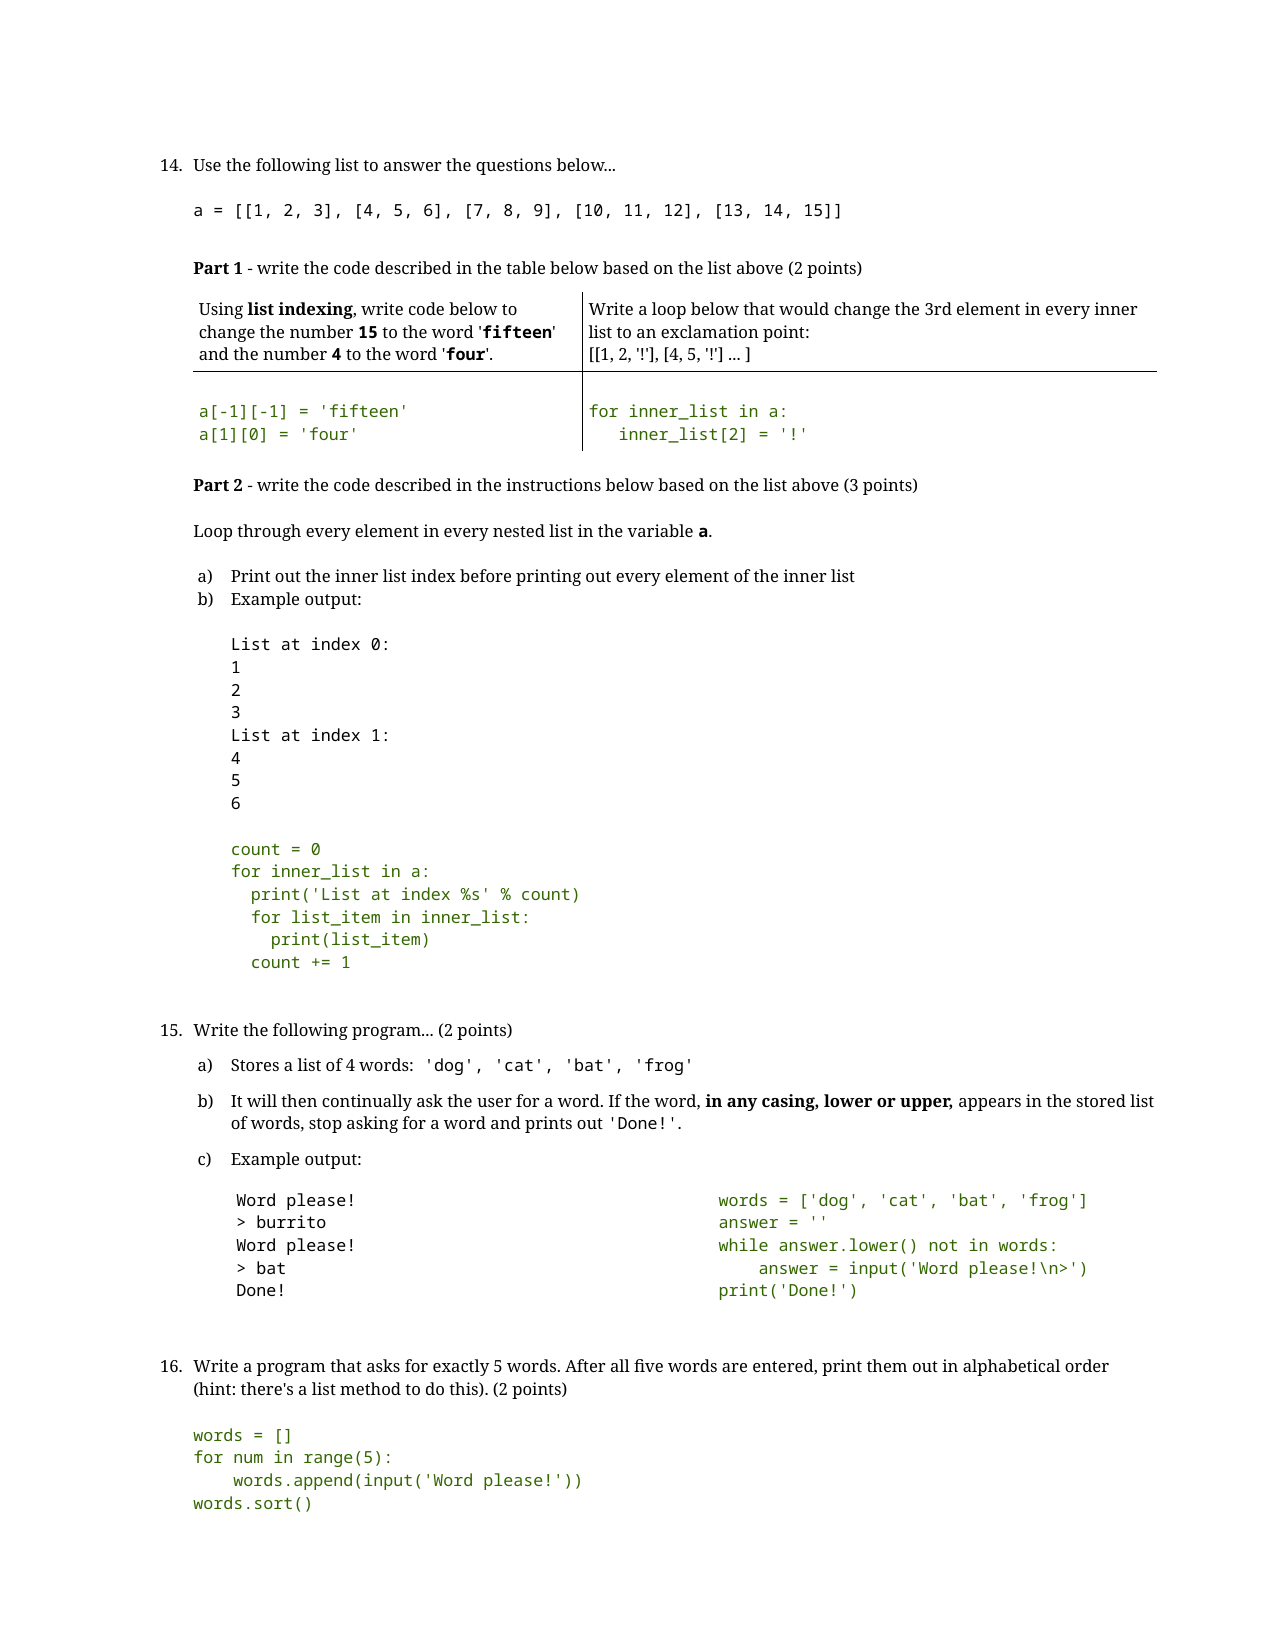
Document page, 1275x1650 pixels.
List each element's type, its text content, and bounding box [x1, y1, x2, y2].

table_header Using list indexing, write code below to change the number 15 to the word 'fifteen' and the number 4 to the word 'four'. [193, 292, 582, 371]
list Part 2 - write the code described in the instructions below based on the list above (3 points) Loop through every element in every nested list in the variable a. [156, 474, 1157, 565]
list Example output: List at index 0: 1 2 3 List at index 1: 4 5 6 count = 0 for inner_list in a: print('List at index %s' % count) [193, 587, 1157, 905]
list Example output: [193, 1147, 1157, 1170]
list for list_item in inner_list: [193, 905, 1157, 928]
list Use the following list to answer the questions below... a = [[1, 2, 3], [4, 5, 6], [7, 8, 9], [10, 11, 12], [13, 14, 15]] [156, 153, 1157, 244]
list print(list_item) count += 1 [193, 928, 1157, 1019]
table_cell a[-1][-1] = 'fifteen' a[1][0] = 'four' [193, 372, 582, 451]
list Print out the inner list index before printing out every element of the inner list [193, 565, 1157, 587]
list [156, 118, 1157, 141]
list Stores a list of 4 words: 'dog', 'cat', 'bat', 'frog' [193, 1054, 1157, 1077]
table_header words = ['dog', 'cat', 'bat', 'frog'] answer = '' while answer.lower() not in words: answer = input('Word please!\n>') print('Done!') [638, 1183, 1157, 1320]
list Write a program that asks for exactly 5 words. After all five words are entered, print them out in alphabetical order (hint: there's a list method to do this). (2 points) words = [] for num in range(5): words.append(input('Word please!')) words.sort() [156, 1355, 1157, 1514]
list Write the following program... (2 points) [156, 1019, 1157, 1042]
table_cell for inner_list in a: inner_list[2] = '!' [583, 372, 1157, 451]
list Part 1 - write the code described in the table below based on the list above (2 points) [156, 257, 1157, 279]
list It will then continually ask the user for a word. If the word, in any casing, lower or upper, appears in the stored list of words, stop asking for a word and prints out 'Done!'. [193, 1089, 1157, 1135]
table_header Word please! > burrito Word please! > bat Done! [230, 1183, 638, 1320]
table_header Write a loop below that would change the 3rd element in every inner list to an exclamation point: [[1, 2, '!'], [4, 5, '!'] ... ] [583, 292, 1157, 371]
